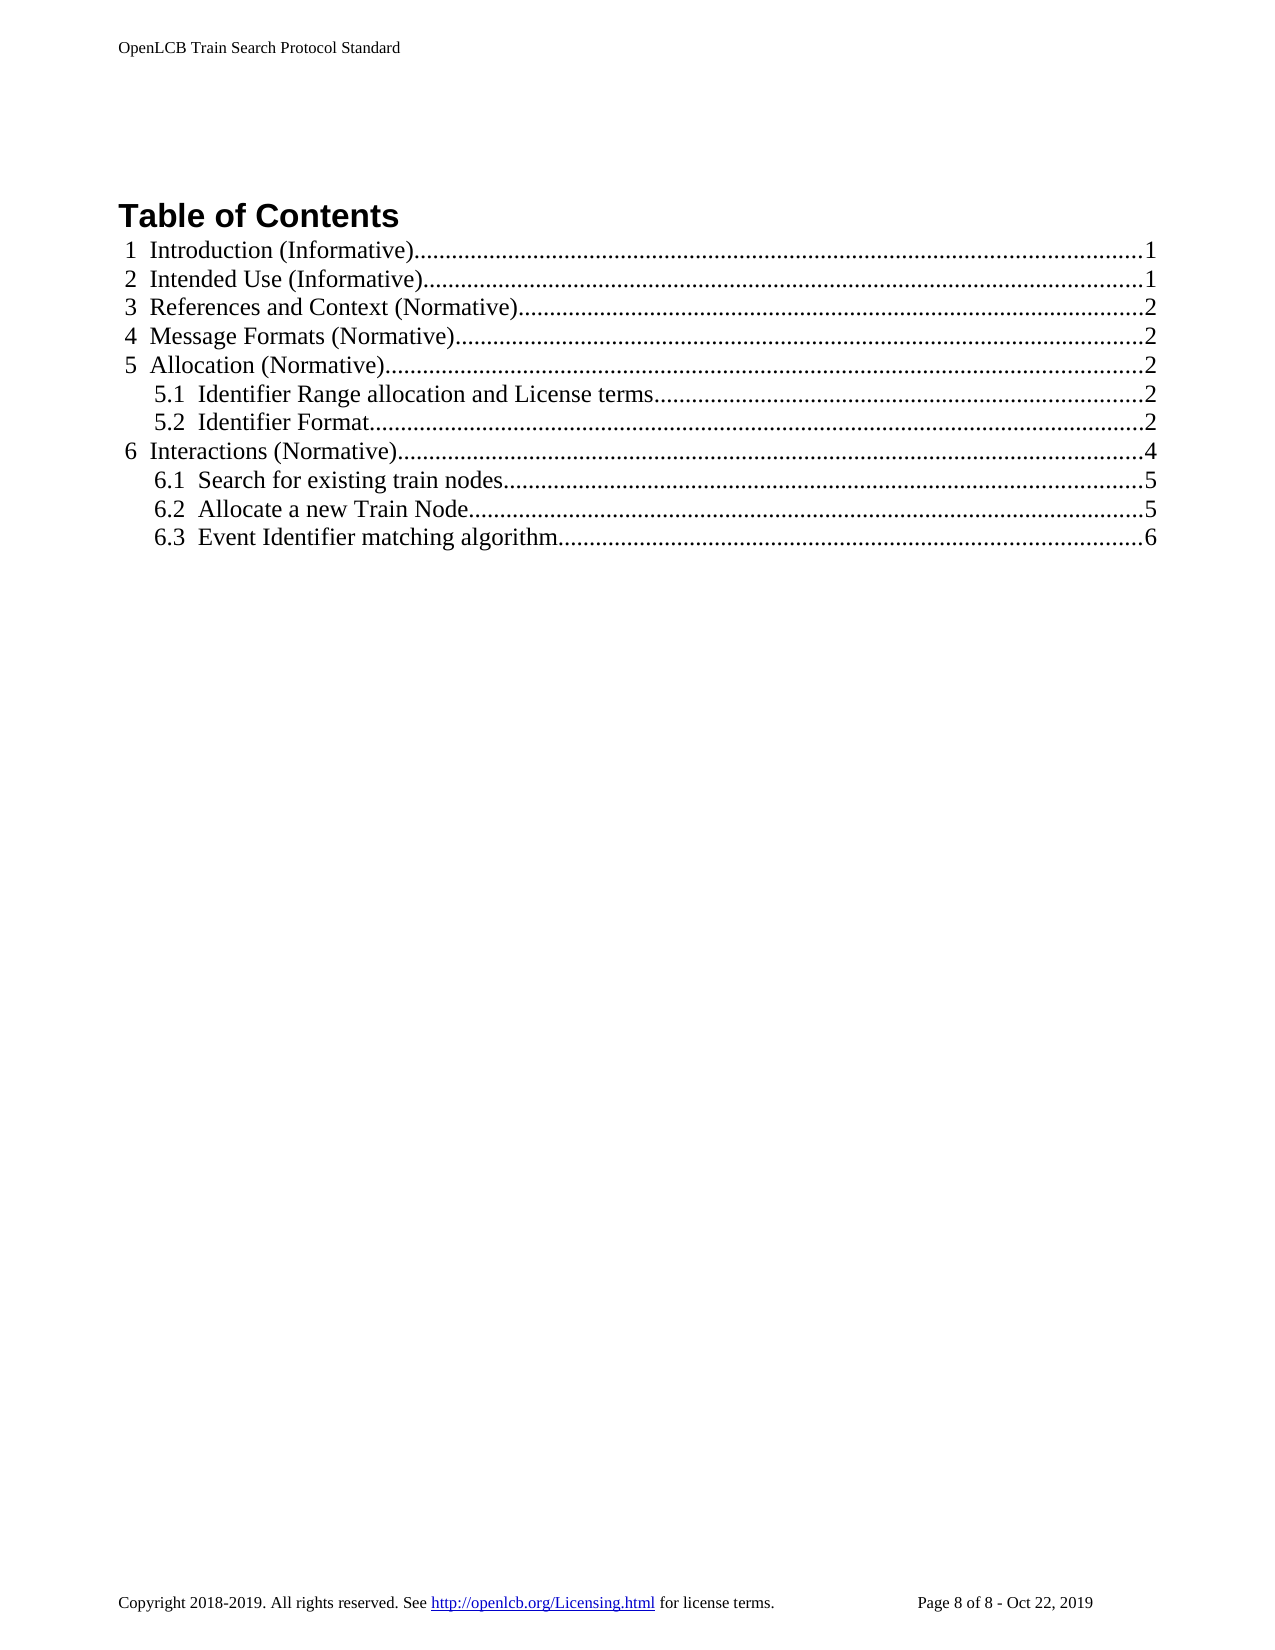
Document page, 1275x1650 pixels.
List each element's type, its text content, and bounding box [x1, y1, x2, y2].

text 5.2 Identifier Format 2 [148, 407, 1157, 436]
text 6 Interactions (Normative) 4 [118, 436, 1157, 465]
text 1 Introduction (Informative) 1 [118, 235, 1157, 264]
text 4 Message Formats (Normative) 2 [118, 321, 1157, 350]
text 6.2 Allocate a new Train Node 5 [148, 494, 1157, 522]
text 5 Allocation (Normative) 2 [118, 350, 1157, 379]
text 6.3 Event Identifier matching algorithm 6 [148, 522, 1157, 551]
text 2 Intended Use (Informative) 1 [118, 264, 1157, 292]
text 3 References and Context (Normative) 2 [118, 292, 1157, 321]
text 6.1 Search for existing train nodes 5 [148, 465, 1157, 494]
subtitle Table of Contents [118, 196, 1157, 235]
text 5.1 Identifier Range allocation and License terms 2 [148, 379, 1157, 407]
